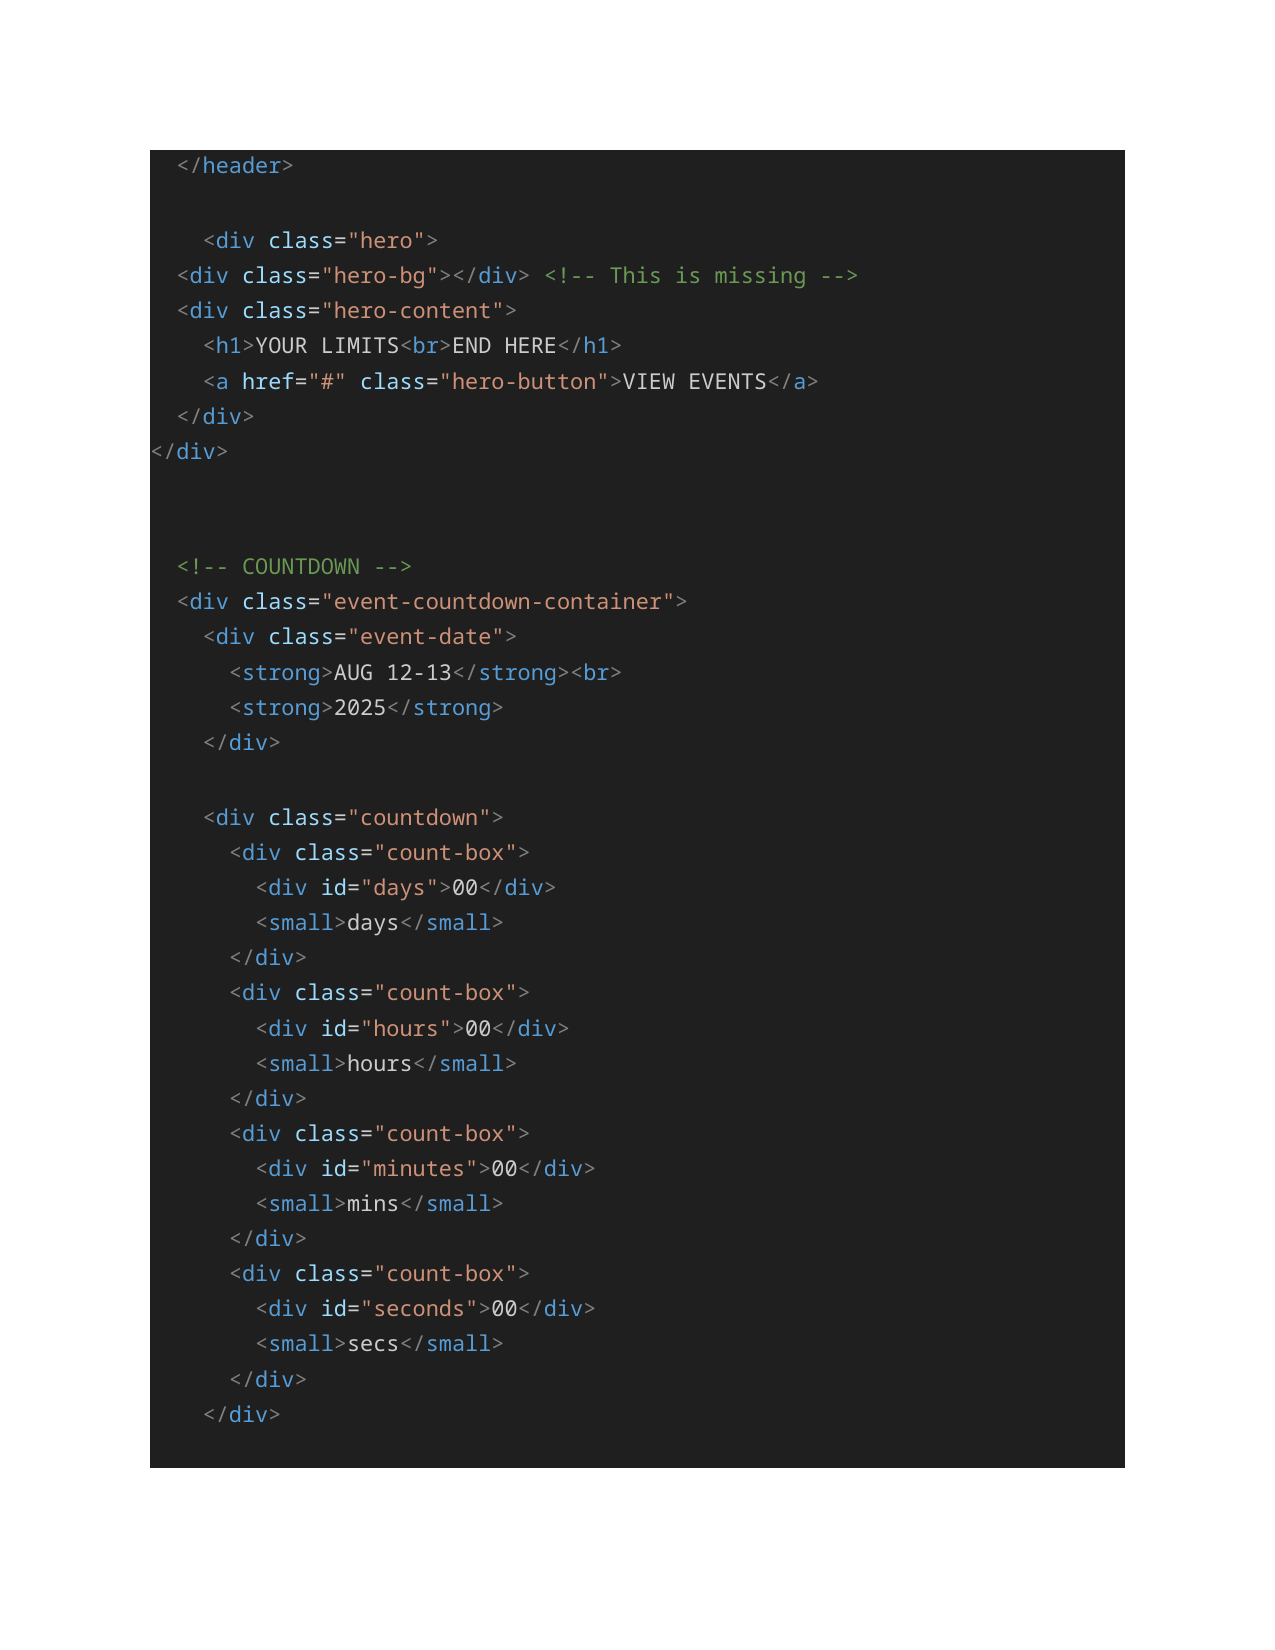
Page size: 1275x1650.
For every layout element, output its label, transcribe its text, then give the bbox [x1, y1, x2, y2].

text <div class="count-box"> [150, 837, 1125, 867]
text <div id="days">00</div> [150, 872, 1125, 902]
text <div class="count-box"> [150, 1118, 1125, 1148]
text <small>mins</small> [150, 1188, 1125, 1218]
text <strong>2025</strong> [150, 692, 1125, 721]
text <div id="hours">00</div> [150, 1012, 1125, 1042]
text <div class="event-date"> [150, 621, 1125, 651]
text </div> [150, 401, 1125, 431]
text </div> [150, 1363, 1125, 1393]
text <div class="hero-bg"></div> <!-- This is missing --> [150, 260, 1125, 290]
text <a href="#" class="hero-button">VIEW EVENTS</a> [150, 366, 1125, 395]
text <div id="minutes">00</div> [150, 1153, 1125, 1183]
text <div class="count-box"> [150, 1258, 1125, 1288]
text <small>secs</small> [150, 1328, 1125, 1358]
text <small>hours</small> [150, 1048, 1125, 1077]
text </div> [150, 436, 1125, 466]
text </div> [150, 727, 1125, 756]
text <div class="count-box"> [150, 977, 1125, 1007]
text <!-- COUNTDOWN --> [150, 551, 1125, 581]
text <strong>AUG 12-13</strong><br> [150, 656, 1125, 686]
text </div> [150, 1223, 1125, 1253]
text </div> [150, 1083, 1125, 1112]
text <div class="event-countdown-container"> [150, 586, 1125, 616]
text <small>days</small> [150, 907, 1125, 937]
text <div id="seconds">00</div> [150, 1293, 1125, 1323]
text </div> [150, 942, 1125, 972]
text </header> [150, 150, 1125, 180]
text <div class="hero-content"> [150, 295, 1125, 325]
text <h1>YOUR LIMITS<br>END HERE</h1> [150, 331, 1125, 360]
text </div> [150, 1399, 1125, 1428]
text <div class="hero"> [150, 225, 1125, 255]
text <div class="countdown"> [150, 802, 1125, 832]
